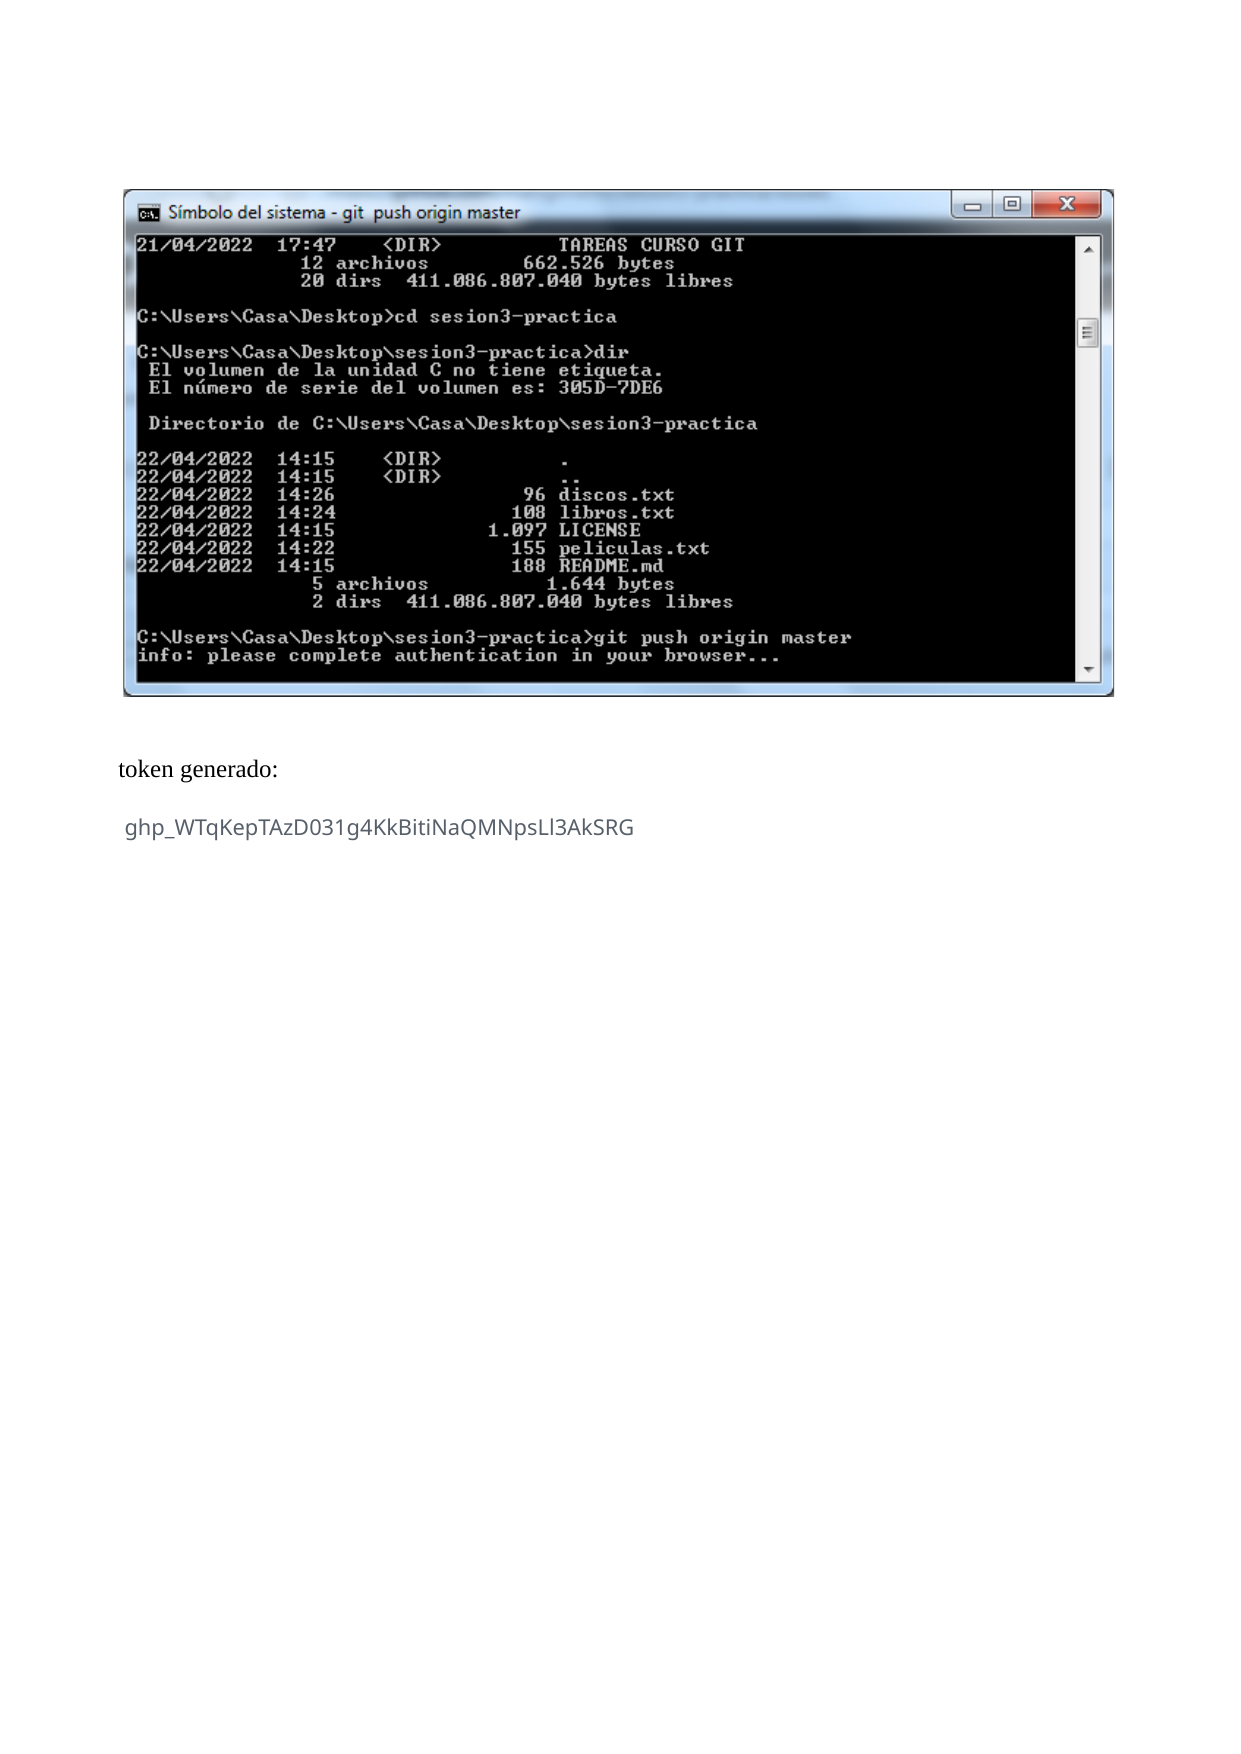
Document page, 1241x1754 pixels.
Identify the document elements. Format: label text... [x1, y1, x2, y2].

text token generado: [118, 754, 1122, 783]
picture [123, 189, 1115, 697]
text 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 [118, 812, 1122, 842]
